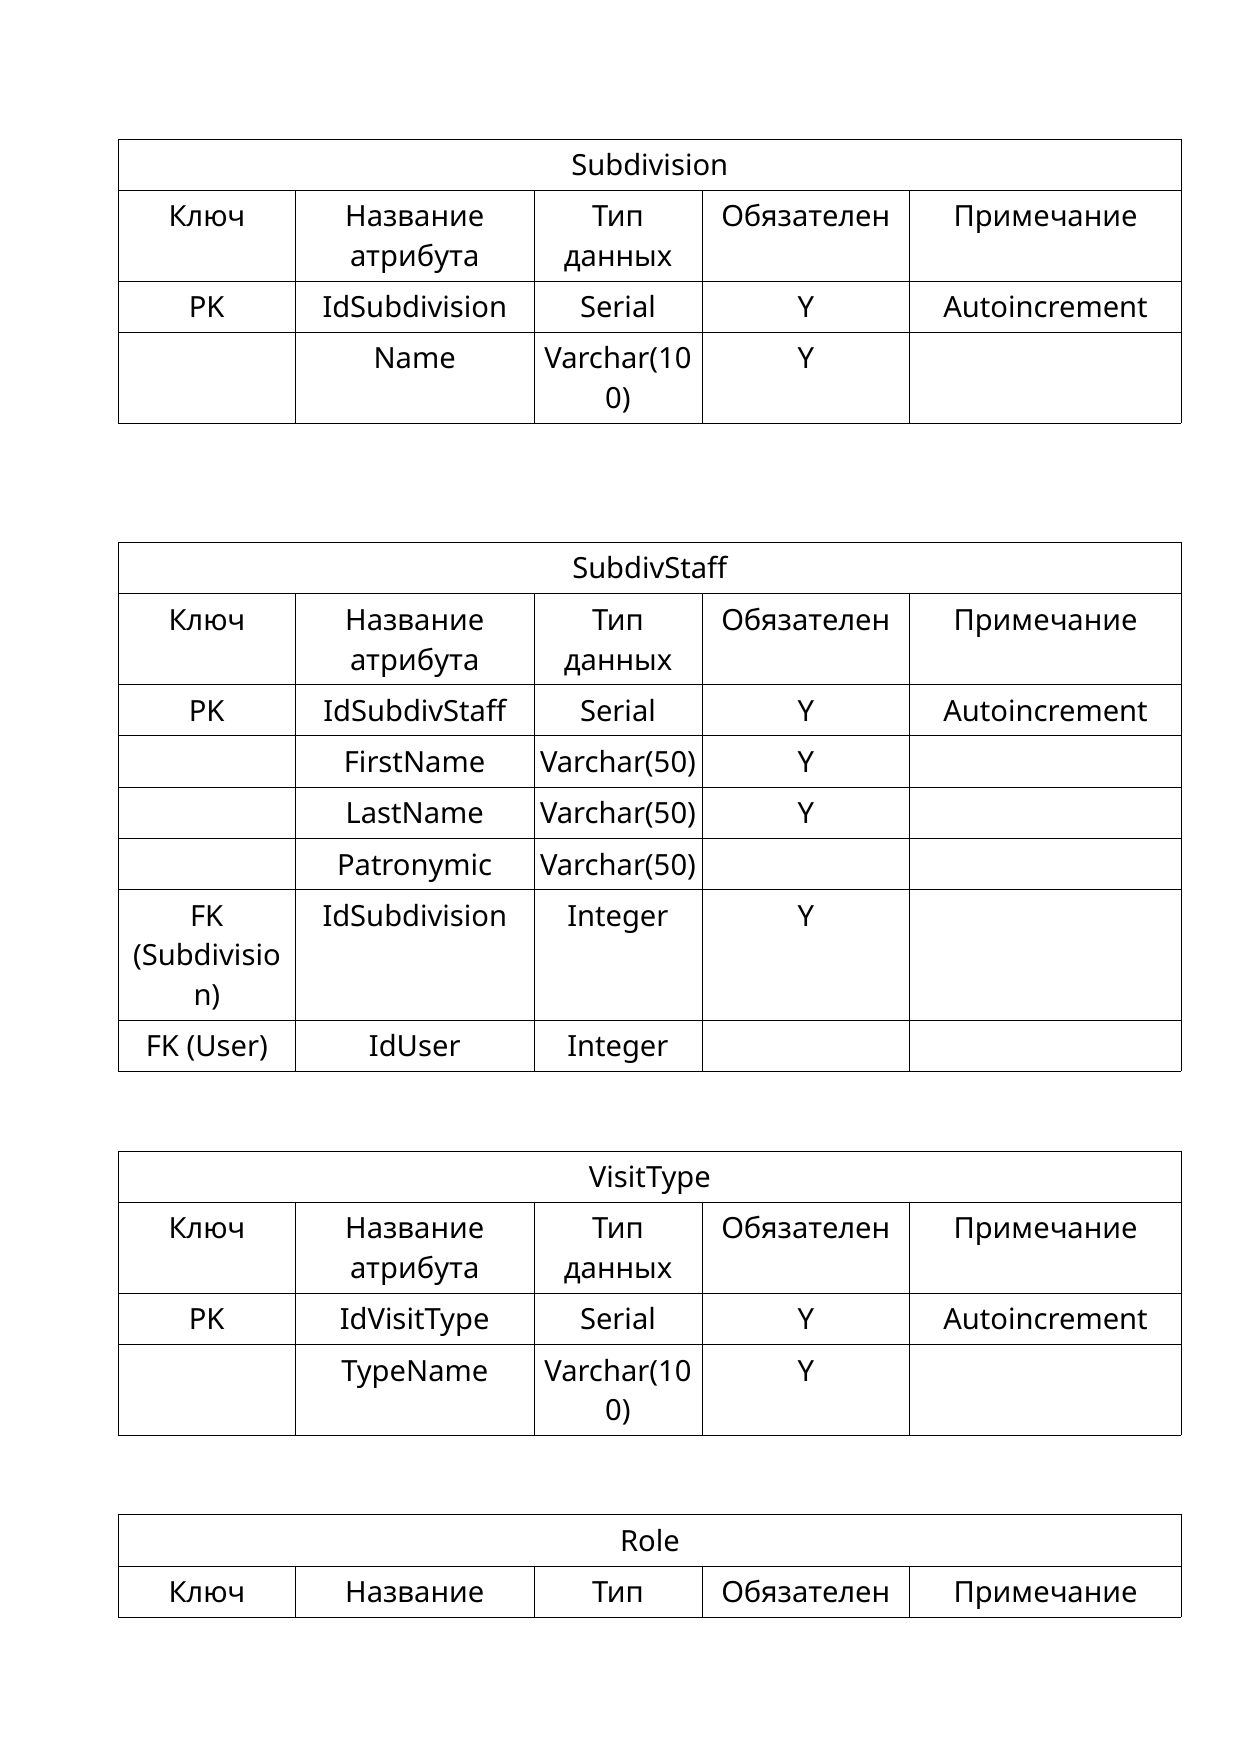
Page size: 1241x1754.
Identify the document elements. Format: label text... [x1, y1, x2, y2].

table_cell Ключ [119, 1203, 295, 1293]
table_cell [910, 1021, 1181, 1071]
table_cell [910, 333, 1181, 423]
table_cell FirstName [296, 736, 534, 787]
table_cell Autoincrement [910, 1294, 1181, 1344]
table_cell Y [703, 736, 909, 787]
table_cell Varchar(50) [535, 736, 702, 787]
table_cell Varchar(100) [535, 333, 702, 423]
table_cell Обязателен [703, 594, 909, 684]
table_header VisitType [119, 1152, 1181, 1202]
table_cell Обязателен [703, 1567, 909, 1617]
table_cell IdSubdivision [296, 890, 534, 1020]
table_cell PK [119, 282, 295, 332]
table_cell PK [119, 685, 295, 735]
table_cell IdUser [296, 1021, 534, 1071]
table_cell Varchar(100) [535, 1345, 702, 1435]
table_cell Примечание [910, 191, 1181, 281]
table_cell FK (Subdivision) [119, 890, 295, 1020]
table_cell [119, 788, 295, 838]
table_cell [703, 1021, 909, 1071]
table_cell Varchar(50) [535, 839, 702, 889]
table_cell Autoincrement [910, 685, 1181, 735]
table_cell Autoincrement [910, 282, 1181, 332]
table_cell Y [703, 333, 909, 423]
table_cell [119, 736, 295, 787]
table_cell [910, 839, 1181, 889]
table_cell Название атрибута [296, 594, 534, 684]
table_cell Обязателен [703, 191, 909, 281]
table_cell Примечание [910, 1567, 1181, 1617]
table_header Subdivision [119, 140, 1181, 190]
table_cell LastName [296, 788, 534, 838]
table_cell IdSubdivision [296, 282, 534, 332]
table_cell Serial [535, 685, 702, 735]
table_cell Тип данных [535, 594, 702, 684]
table_cell Примечание [910, 1203, 1181, 1293]
table_cell Name [296, 333, 534, 423]
table_cell [119, 839, 295, 889]
table_cell Patronymic [296, 839, 534, 889]
table_cell Ключ [119, 191, 295, 281]
table_cell [910, 736, 1181, 787]
table_cell [119, 333, 295, 423]
table_cell Название атрибута [296, 191, 534, 281]
table_cell [910, 1345, 1181, 1435]
table_cell Y [703, 685, 909, 735]
table_header SubdivStaff [119, 543, 1181, 593]
table_header Role [119, 1515, 1181, 1566]
table_cell Y [703, 788, 909, 838]
table_cell [119, 1345, 295, 1435]
table_cell Serial [535, 1294, 702, 1344]
table_cell Тип [535, 1567, 702, 1617]
table_cell [703, 839, 909, 889]
table_cell Integer [535, 890, 702, 1020]
table_cell Ключ [119, 594, 295, 684]
table_cell Тип данных [535, 1203, 702, 1293]
table_cell Ключ [119, 1567, 295, 1617]
table_cell Varchar(50) [535, 788, 702, 838]
table_cell IdSubdivStaff [296, 685, 534, 735]
table_cell Примечание [910, 594, 1181, 684]
table_cell Integer [535, 1021, 702, 1071]
table_cell [910, 890, 1181, 1020]
table_cell Название [296, 1567, 534, 1617]
table_cell Y [703, 1294, 909, 1344]
table_cell Serial [535, 282, 702, 332]
table_cell [910, 788, 1181, 838]
table_cell IdVisitType [296, 1294, 534, 1344]
table_cell Y [703, 1345, 909, 1435]
table_cell Обязателен [703, 1203, 909, 1293]
table_cell FK (User) [119, 1021, 295, 1071]
table_cell PK [119, 1294, 295, 1344]
table_cell Тип данных [535, 191, 702, 281]
table_cell TypeName [296, 1345, 534, 1435]
table_cell Название атрибута [296, 1203, 534, 1293]
table_cell Y [703, 890, 909, 1020]
table_cell Y [703, 282, 909, 332]
